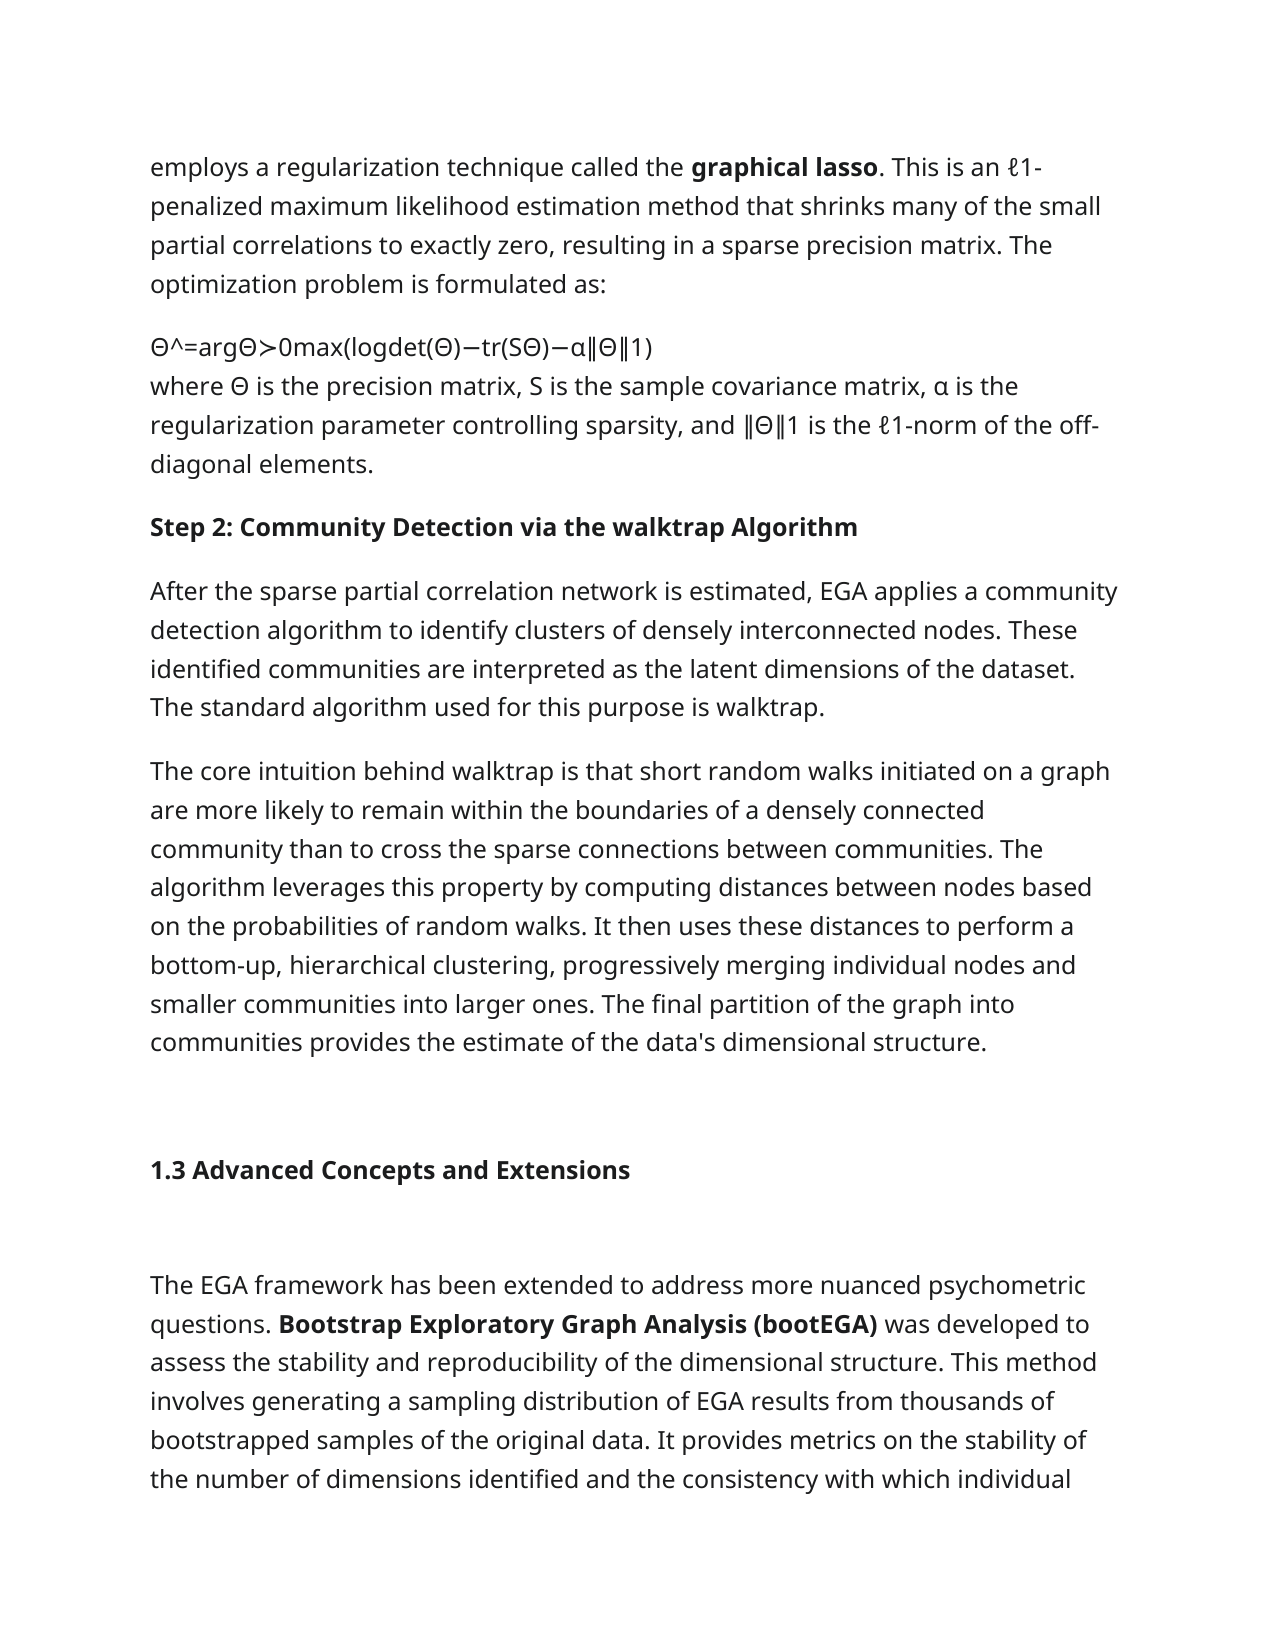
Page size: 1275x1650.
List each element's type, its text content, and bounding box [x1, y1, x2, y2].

text After the sparse partial correlation network is estimated, EGA applies a community detection algorithm to identify clusters of densely interconnected nodes. These identified communities are interpreted as the latent dimensions of the dataset. The standard algorithm used for this purpose is walktrap. [150, 574, 1125, 724]
text Θ^=argΘ≻0max​(logdet(Θ)−tr(SΘ)−α∥Θ∥1​) [150, 330, 1125, 364]
text Step 2: Community Detection via the walktrap Algorithm [150, 510, 1125, 544]
text where Θ is the precision matrix, S is the sample covariance matrix, α is the regularization parameter controlling sparsity, and ∥Θ∥1​ is the ℓ1​-norm of the off-diagonal elements. [150, 369, 1125, 480]
text The core intuition behind walktrap is that short random walks initiated on a graph are more likely to remain within the boundaries of a densely connected community than to cross the sparse connections between communities. The algorithm leverages this property by computing distances between nodes based on the probabilities of random walks. It then uses these distances to perform a bottom-up, hierarchical clustering, progressively merging individual nodes and smaller communities into larger ones. The final partition of the graph into communities provides the estimate of the data's dimensional structure. [150, 754, 1125, 1059]
text employs a regularization technique called the graphical lasso. This is an ℓ1​-penalized maximum likelihood estimation method that shrinks many of the small partial correlations to exactly zero, resulting in a sparse precision matrix. The optimization problem is formulated as: [150, 150, 1125, 300]
subtitle 1.3 Advanced Concepts and Extensions [150, 1152, 1125, 1187]
text The EGA framework has been extended to address more nuanced psychometric questions. Bootstrap Exploratory Graph Analysis (bootEGA) was developed to assess the stability and reproducibility of the dimensional structure. This method involves generating a sampling distribution of EGA results from thousands of bootstrapped samples of the original data. It provides metrics on the stability of the number of dimensions identified and the consistency with which individual [150, 1267, 1125, 1495]
